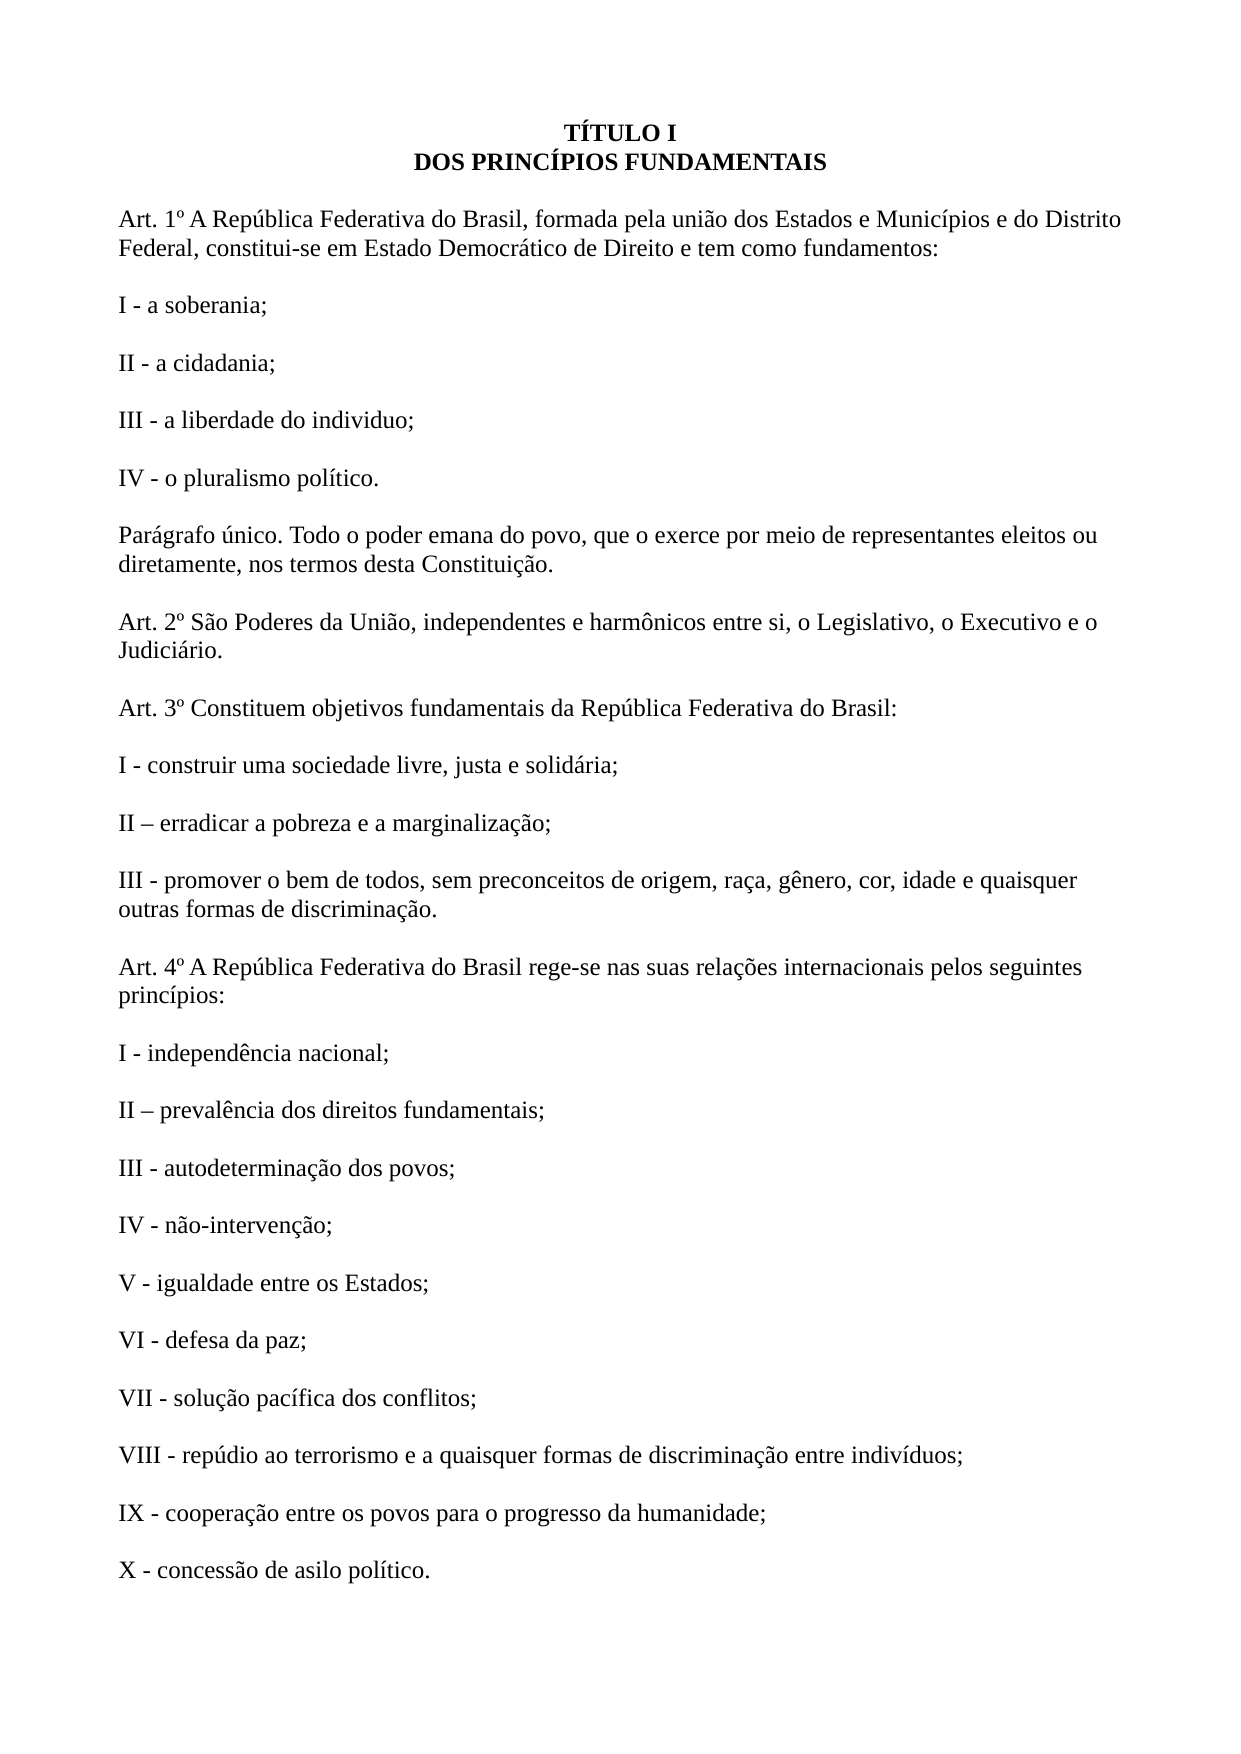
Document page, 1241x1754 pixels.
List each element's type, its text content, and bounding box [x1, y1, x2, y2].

text I - independência nacional; [118, 1038, 1122, 1067]
text VI - defesa da paz; [118, 1326, 1122, 1354]
text TÍTULO I [118, 118, 1122, 147]
text VIII - repúdio ao terrorismo e a quaisquer formas de discriminação entre indivíduos; [118, 1441, 1122, 1469]
text DOS PRINCÍPIOS FUNDAMENTAIS [118, 147, 1122, 176]
text X - concessão de asilo político. [118, 1556, 1122, 1584]
text IV - o pluralismo político. [118, 463, 1122, 492]
text II – erradicar a pobreza e a marginalização; [118, 808, 1122, 837]
text III - autodeterminação dos povos; [118, 1153, 1122, 1182]
text II – prevalência dos direitos fundamentais; [118, 1096, 1122, 1124]
text I - construir uma sociedade livre, justa e solidária; [118, 751, 1122, 779]
text Art. 2º São Poderes da União, independentes e harmônicos entre si, o Legislativo, o Executivo e o Judiciário. [118, 607, 1122, 664]
text IV - não-intervenção; [118, 1211, 1122, 1239]
text III - a liberdade do individuo; [118, 406, 1122, 434]
text III - promover o bem de todos, sem preconceitos de origem, raça, gênero, cor, idade e quaisquer outras formas de discriminação. [118, 866, 1122, 923]
text VII - solução pacífica dos conflitos; [118, 1383, 1122, 1412]
text Parágrafo único. Todo o poder emana do povo, que o exerce por meio de representantes eleitos ou diretamente, nos termos desta Constituição. [118, 521, 1122, 578]
text I - a soberania; [118, 291, 1122, 319]
text II - a cidadania; [118, 348, 1122, 377]
text Art. 1º A República Federativa do Brasil, formada pela união dos Estados e Municípios e do Distrito Federal, constitui-se em Estado Democrático de Direito e tem como fundamentos: [118, 204, 1122, 262]
text V - igualdade entre os Estados; [118, 1268, 1122, 1297]
text Art. 3º Constituem objetivos fundamentais da República Federativa do Brasil: [118, 693, 1122, 722]
text Art. 4º A República Federativa do Brasil rege-se nas suas relações internacionais pelos seguintes princípios: [118, 952, 1122, 1009]
text IX - cooperação entre os povos para o progresso da humanidade; [118, 1498, 1122, 1527]
